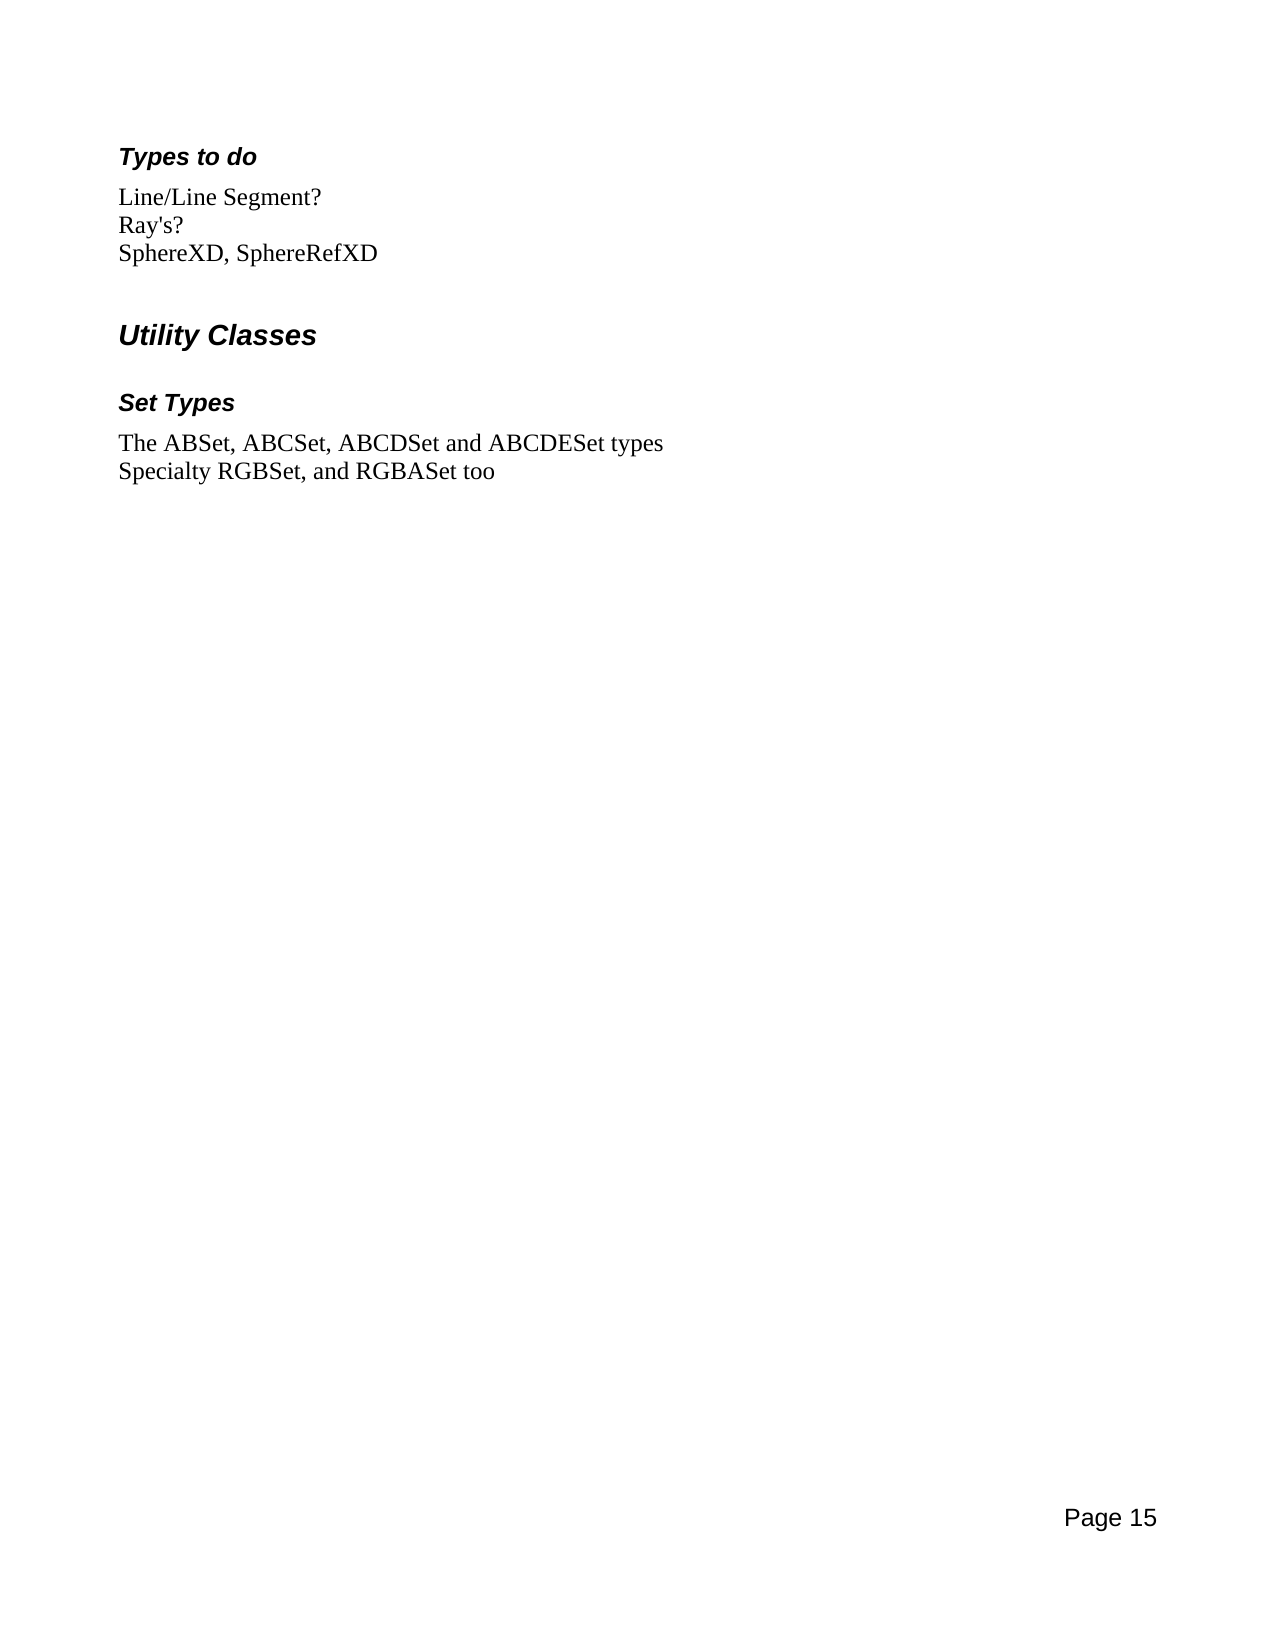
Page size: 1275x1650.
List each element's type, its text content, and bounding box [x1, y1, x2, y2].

text Line/Line Segment? Ray's? [118, 183, 1157, 239]
text Specialty RGBSet, and RGBASet too [118, 457, 1157, 485]
subtitle Utility Classes [118, 319, 1157, 352]
subtitle Set Types [118, 389, 1157, 417]
text The ABSet, ABCSet, ABCDSet and ABCDESet types [118, 429, 1157, 457]
subtitle Types to do [118, 143, 1157, 171]
text SphereXD, SphereRefXD [118, 239, 1157, 266]
